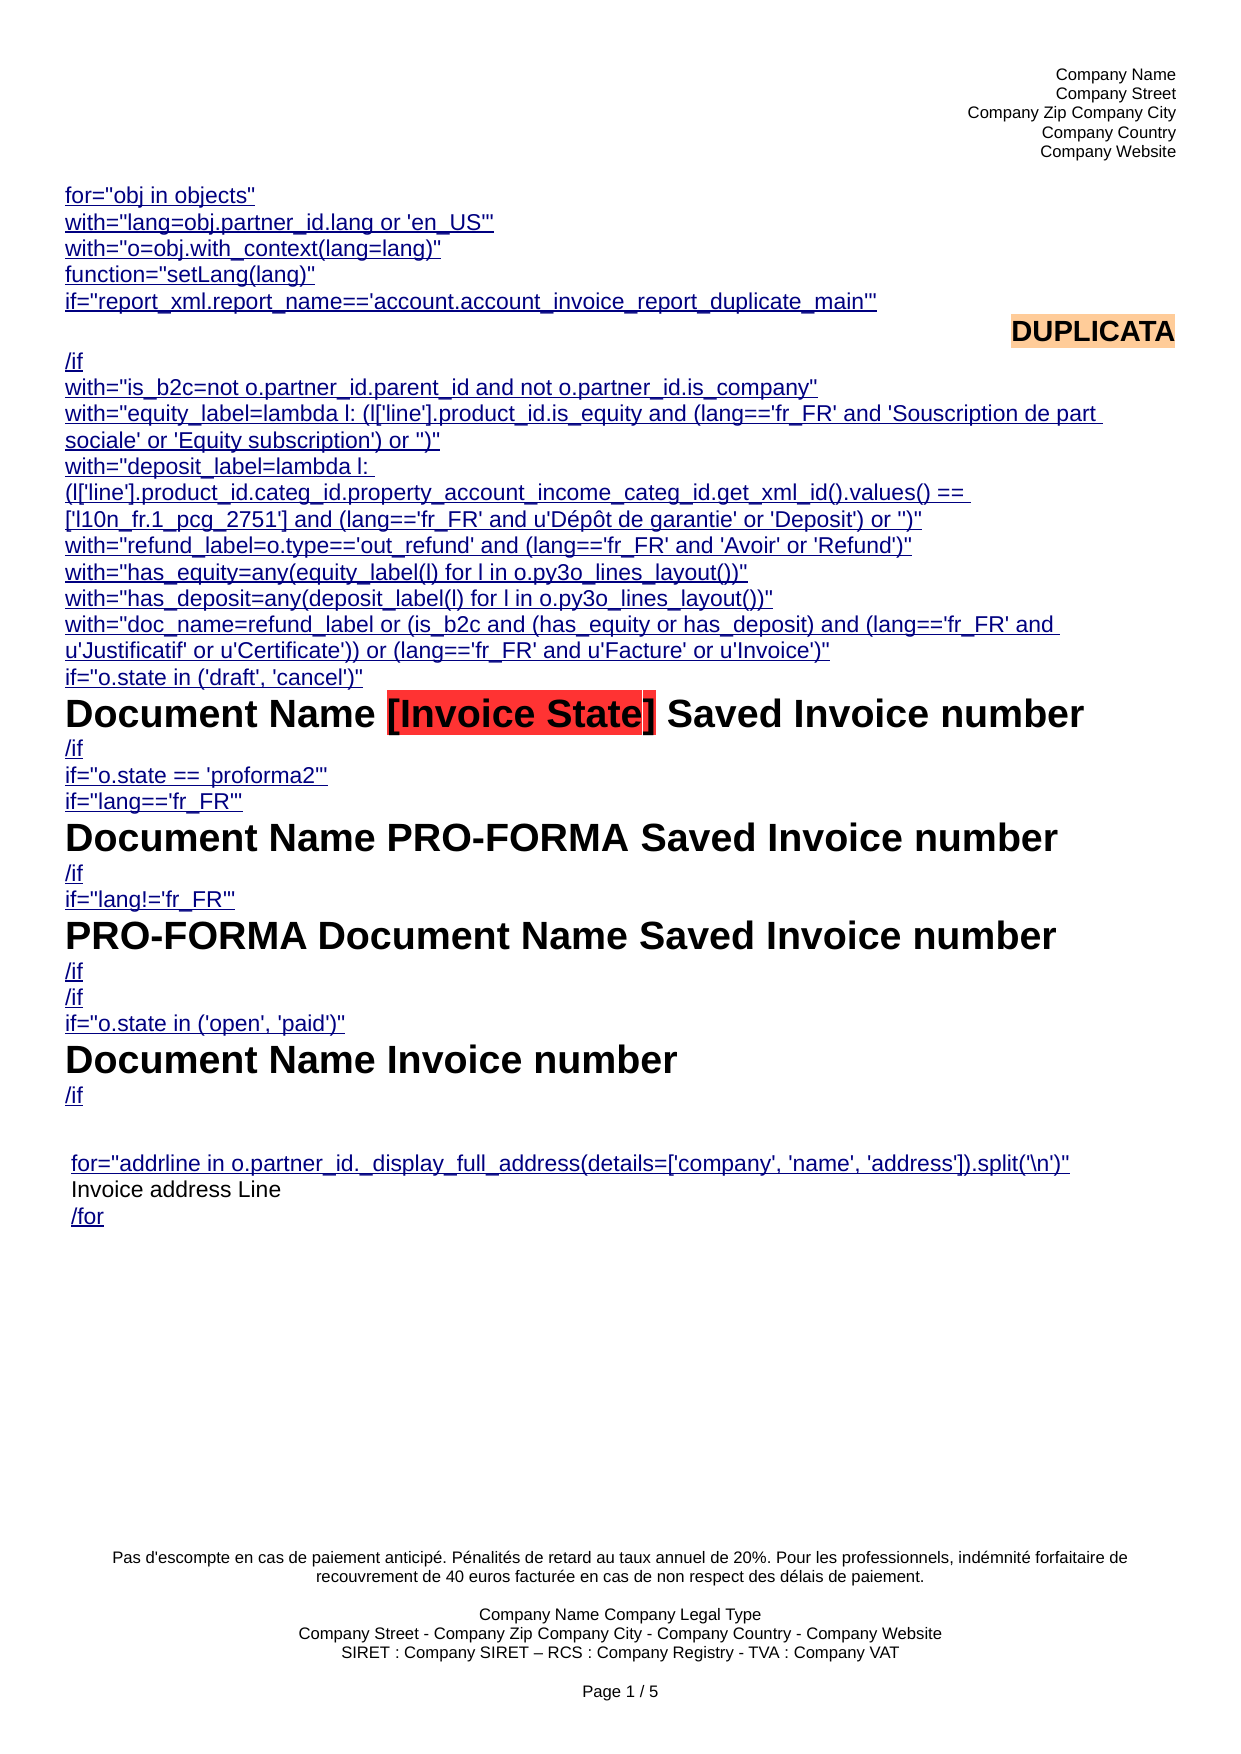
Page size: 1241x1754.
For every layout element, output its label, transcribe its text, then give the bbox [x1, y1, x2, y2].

text /if [65, 735, 1175, 762]
text with="is_b2c=not o.partner_id.parent_id and not o.partner_id.is_company" [65, 374, 1175, 400]
text /if [65, 348, 1175, 374]
text if="o.state == 'proforma2'" [65, 762, 1175, 788]
text with="equity_label=lambda l: (l['line'].product_id.is_equity and (lang=='fr_FR' and 'Souscription de part sociale' or 'Equity subscription') or '')" [65, 400, 1175, 453]
text /if [65, 860, 1175, 886]
text if="lang=='fr_FR'" [65, 788, 1175, 814]
text with="has_equity=any(equity_label(l) for l in o.py3o_lines_layout())" [65, 558, 1175, 585]
subtitle PRO-FORMA Document Name Saved Invoice number [65, 912, 1175, 958]
text with="refund_label=o.type=='out_refund' and (lang=='fr_FR' and 'Avoir' or 'Refund')" [65, 532, 1175, 558]
text function="setLang(lang)" [65, 261, 1175, 288]
text with="lang=obj.partner_id.lang or 'en_US'" [65, 209, 1175, 235]
text /if [65, 1082, 1175, 1108]
text with="o=obj.with_context(lang=lang)" [65, 235, 1175, 261]
table_header for="addrline in o.partner_id._display_full_address(details=['company', 'name', 'address']).split('\n')" Invoice address Line /for [65, 1118, 1175, 1235]
text DUPLICATA [65, 314, 1011, 348]
text if="o.state in ('open', 'paid')" [65, 1010, 1175, 1037]
text /if [65, 958, 1175, 984]
subtitle Document Name Invoice number [65, 1037, 1175, 1082]
text if="report_xml.report_name=='account.account_invoice_report_duplicate_main'" [65, 288, 1175, 314]
text if="o.state in ('draft', 'cancel')" [65, 664, 1175, 690]
subtitle Document Name [Invoice State] Saved Invoice number [65, 690, 1175, 735]
text with="has_deposit=any(deposit_label(l) for l in o.py3o_lines_layout())" [65, 585, 1175, 611]
text with="deposit_label=lambda l: (l['line'].product_id.categ_id.property_account_income_categ_id.get_xml_id().values() == ['l10n_fr.1_pcg_2751'] and (lang=='fr_FR' and u'Dépôt de garantie' or 'Deposit') or '')" [65, 453, 1175, 532]
text /if [65, 984, 1175, 1010]
text with="doc_name=refund_label or (is_b2c and (has_equity or has_deposit) and (lang=='fr_FR' and u'Justificatif' or u'Certificate')) or (lang=='fr_FR' and u'Facture' or u'Invoice')" [65, 611, 1175, 664]
text if="lang!='fr_FR'" [65, 886, 1175, 912]
subtitle Document Name PRO-FORMA Saved Invoice number [65, 814, 1175, 860]
text for="obj in objects" [65, 182, 1175, 209]
